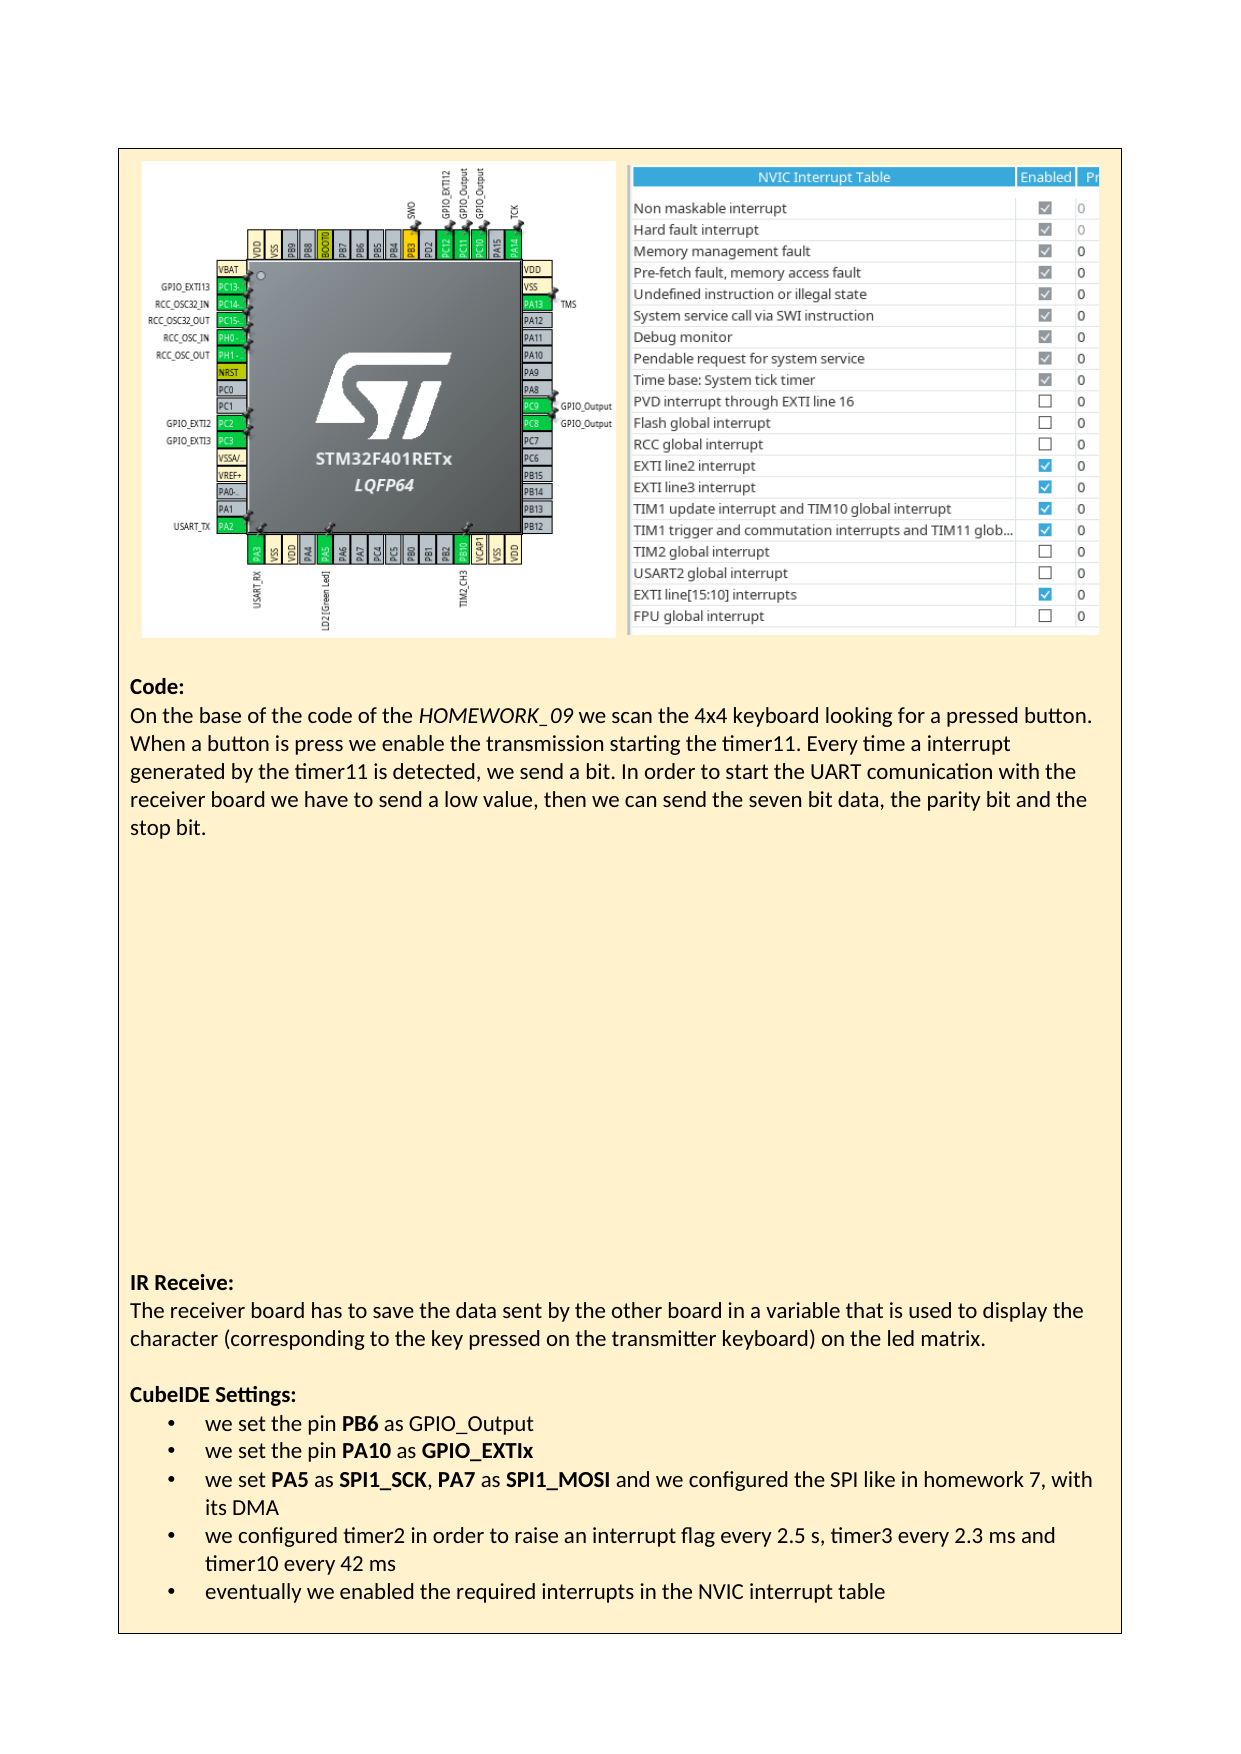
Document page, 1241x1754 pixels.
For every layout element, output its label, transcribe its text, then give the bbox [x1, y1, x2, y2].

picture [141, 161, 617, 638]
picture [627, 165, 1100, 635]
table_cell Code: On the base of the code of the HOMEWORK_09 we scan the 4x4 keyboard looking for a pressed button. When a button is press we enable the transmission starting the timer11. Every time a interrupt generated by the timer11 is detected, we send a bit. In order to start the UART comunication with the receiver board we have to send a low value, then we can send the seven bit data, the parity bit and the stop bit. IR Receive: The receiver board has to save the data sent by the other board in a variable that is used to display the character (corresponding to the key pressed on the transmitter keyboard) on the led matrix. CubeIDE Settings: we set the pin PB6 as GPIO_Output we set the pin PA10 as GPIO_EXTIx we set PA5 as SPI1_SCK, PA7 as SPI1_MOSI and we configured the SPI like in homework 7, with its DMA we configured timer2 in order to raise an interrupt flag every 2.5 s, timer3 every 2.3 ms and timer10 every 42 ms eventually we enabled the required interrupts in the NVIC interrupt table [119, 149, 1121, 1633]
